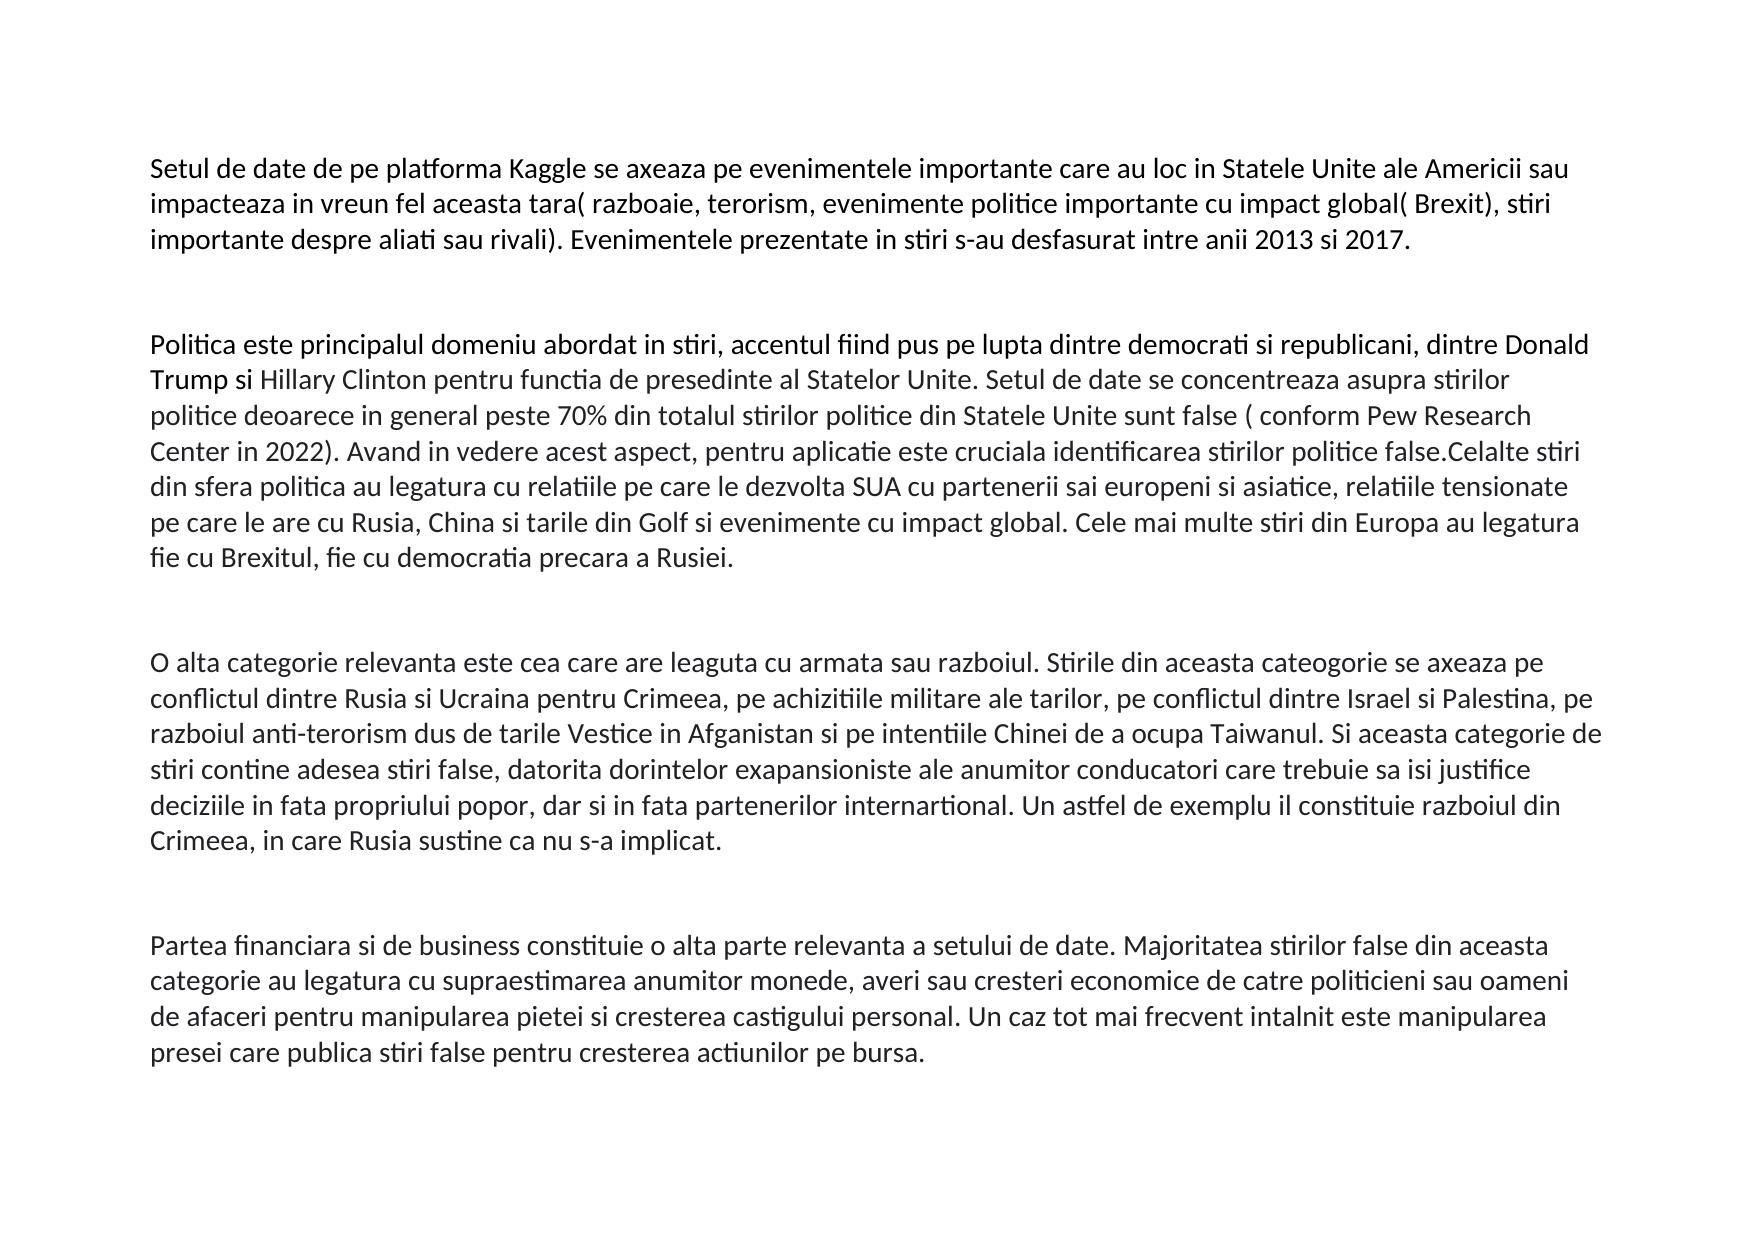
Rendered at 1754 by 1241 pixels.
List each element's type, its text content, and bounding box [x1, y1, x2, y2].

text Setul de date de pe platforma Kaggle se axeaza pe evenimentele importante care au loc in Statele Unite ale Americii sau impacteaza in vreun fel aceasta tara( razboaie, terorism, evenimente politice importante cu impact global( Brexit), stiri importante despre aliati sau rivali). Evenimentele prezentate in stiri s-au desfasurat intre anii 2013 si 2017. [150, 150, 1604, 257]
text Partea financiara si de business constituie o alta parte relevanta a setului de date. Majoritatea stirilor false din aceasta categorie au legatura cu supraestimarea anumitor monede, averi sau cresteri economice de catre politicieni sau oameni de afaceri pentru manipularea pietei si cresterea castigului personal. Un caz tot mai frecvent intalnit este manipularea presei care publica stiri false pentru cresterea actiunilor pe bursa. [150, 927, 1604, 1069]
text O alta categorie relevanta este cea care are leaguta cu armata sau razboiul. Stirile din aceasta cateogorie se axeaza pe conflictul dintre Rusia si Ucraina pentru Crimeea, pe achizitiile militare ale tarilor, pe conflictul dintre Israel si Palestina, pe razboiul anti-terorism dus de tarile Vestice in Afganistan si pe intentiile Chinei de a ocupa Taiwanul. Si aceasta categorie de stiri contine adesea stiri false, datorita dorintelor exapansioniste ale anumitor conducatori care trebuie sa isi justifice deciziile in fata propriului popor, dar si in fata partenerilor internartional. Un astfel de exemplu il constituie razboiul din Crimeea, in care Rusia sustine ca nu s-a implicat. [150, 644, 1604, 858]
text Politica este principalul domeniu abordat in stiri, accentul fiind pus pe lupta dintre democrati si republicani, dintre Donald Trump si Hillary Clinton pentru functia de presedinte al Statelor Unite. Setul de date se concentreaza asupra stirilor politice deoarece in general peste 70% din totalul stirilor politice din Statele Unite sunt false ( conform Pew Research Center in 2022). Avand in vedere acest aspect, pentru aplicatie este cruciala identificarea stirilor politice false.Celalte stiri din sfera politica au legatura cu relatiile pe care le dezvolta SUA cu partenerii sai europeni si asiatice, relatiile tensionate pe care le are cu Rusia, China si tarile din Golf si evenimente cu impact global. Cele mai multe stiri din Europa au legatura fie cu Brexitul, fie cu democratia precara a Rusiei. [150, 326, 1604, 575]
